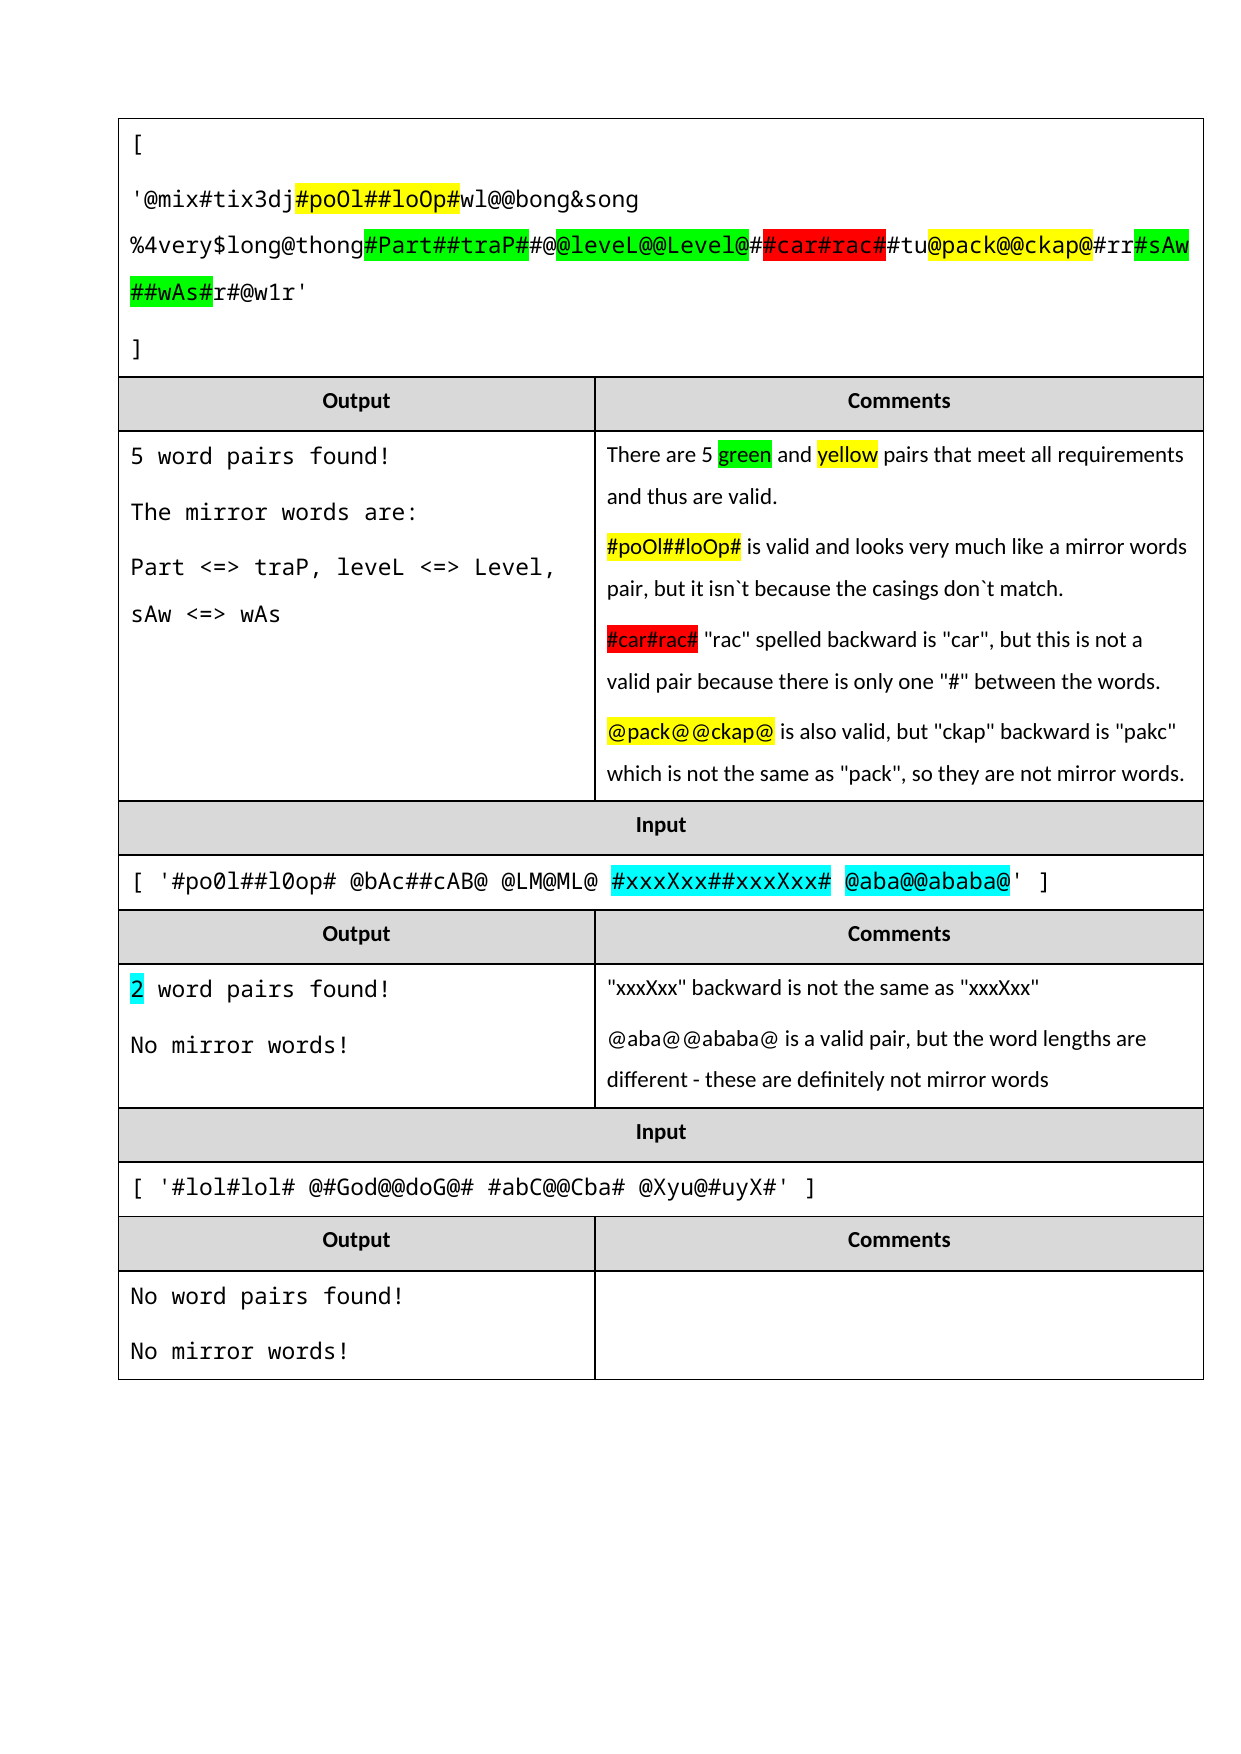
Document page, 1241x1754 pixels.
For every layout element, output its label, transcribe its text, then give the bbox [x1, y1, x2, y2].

table_cell There are 5 green and yellow pairs that meet all requirements and thus are valid. #poOl##loOp# is valid and looks very much like a mirror words pair, but it isn`t because the casings don`t match. #car#rac# "rac" spelled backward is "car", but this is not a valid pair because there is only one "#" between the words. @pack@@ckap@ is also valid, but "ckap" backward is "pakc" which is not the same as "pack", so they are not mirror words. [596, 432, 1203, 800]
table_cell Input [119, 1109, 1203, 1161]
table_cell Comments [596, 911, 1203, 963]
table_cell Output [119, 378, 594, 430]
table_cell Comments [596, 1217, 1203, 1270]
table_cell [596, 1272, 1203, 1379]
table_cell 5 word pairs found! The mirror words are: Part <=> traP, leveL <=> Level, sAw <=> wAs [119, 432, 594, 800]
table_cell No word pairs found! No mirror words! [119, 1272, 594, 1379]
table_cell Comments [596, 378, 1203, 430]
table_cell Output [119, 911, 594, 963]
table_cell 2 word pairs found! No mirror words! [119, 965, 594, 1107]
table_cell Input [119, 802, 1203, 854]
table_cell "xxxXxx" backward is not the same as "xxxXxx" @aba@@ababa@ is a valid pair, but the word lengths are different - these are definitely not mirror words [596, 965, 1203, 1107]
table_cell [ '@mix#tix3dj#poOl##loOp#wl@@bong&song%4very$long@thong#Part##traP##@@leveL@@Level@##car#rac##tu@pack@@ckap@#rr#sAw##wAs#r#@w1r' ] [119, 119, 1203, 376]
table_cell [ '#po0l##l0op# @bAc##cAB@ @LM@ML@ #xxxXxx##xxxXxx# @aba@@ababa@' ] [119, 856, 1203, 909]
table_cell Output [119, 1217, 594, 1270]
table_cell [ '#lol#lol# @#God@@doG@# #abC@@Cba# @Xyu@#uyX#' ] [119, 1163, 1203, 1216]
